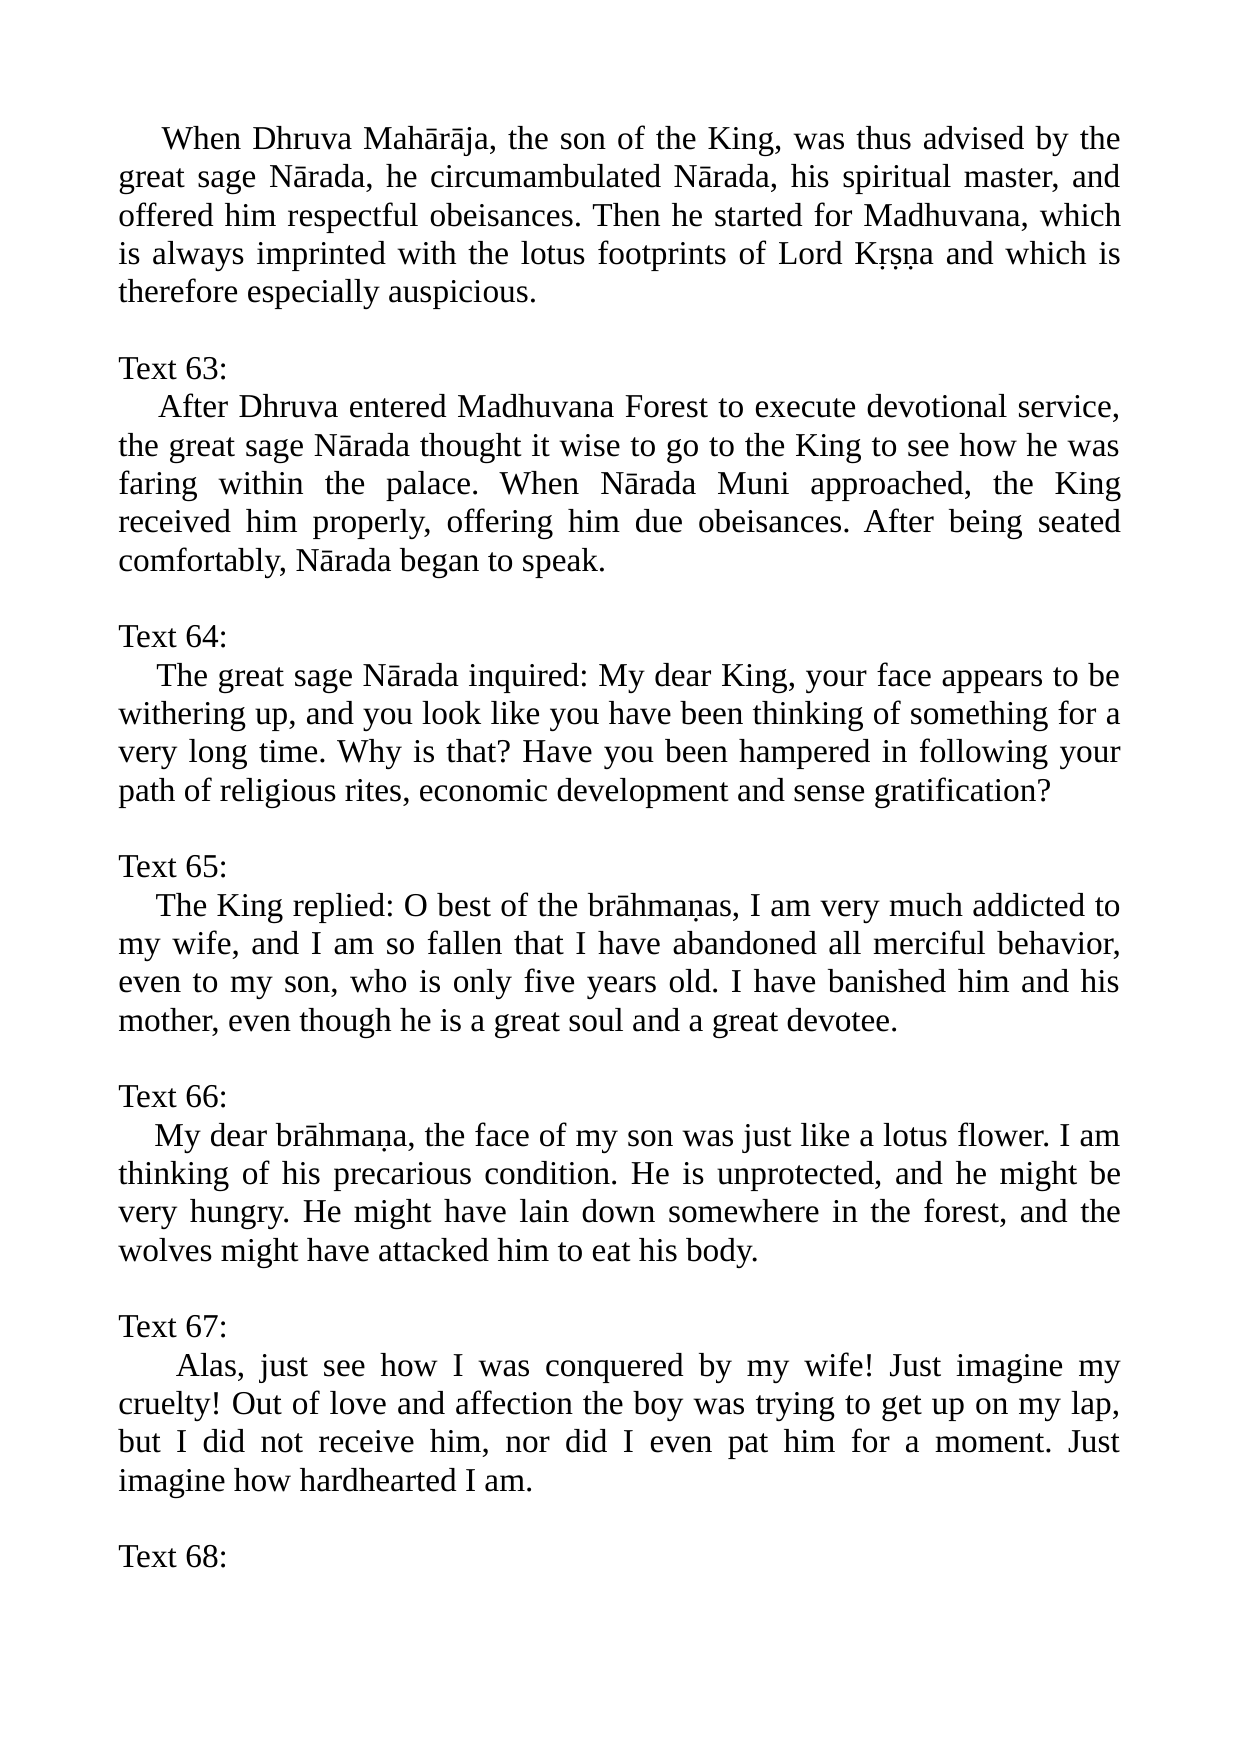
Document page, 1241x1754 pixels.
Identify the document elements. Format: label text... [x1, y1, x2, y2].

text After Dhruva entered Madhuvana Forest to execute devotional service, the great sage Nārada thought it wise to go to the King to see how he was faring within the palace. When Nārada Muni approached, the King received him properly, offering him due obeisances. After being seated comfortably, Nārada began to speak. [118, 386, 1122, 578]
text Alas, just see how I was conquered by my wife! Just imagine my cruelty! Out of love and affection the boy was trying to get up on my lap, but I did not receive him, nor did I even pat him for a moment. Just imagine how hardhearted I am. [118, 1345, 1122, 1498]
text Text 67: [118, 1306, 1122, 1345]
text Text 63: [118, 348, 1122, 386]
text Text 68: [118, 1536, 1122, 1575]
text When Dhruva Mahārāja, the son of the King, was thus advised by the great sage Nārada, he circumambulated Nārada, his spiritual master, and offered him respectful obeisances. Then he started for Madhuvana, which is always imprinted with the lotus footprints of Lord Kṛṣṇa and which is therefore especially auspicious. [118, 118, 1122, 310]
text Text 66: [118, 1076, 1122, 1115]
text Text 64: [118, 616, 1122, 655]
text The King replied: O best of the brāhmaṇas, I am very much addicted to my wife, and I am so fallen that I have abandoned all merciful behavior, even to my son, who is only five years old. I have banished him and his mother, even though he is a great soul and a great devotee. [118, 885, 1122, 1038]
text The great sage Nārada inquired: My dear King, your face appears to be withering up, and you look like you have been thinking of something for a very long time. Why is that? Have you been hampered in following your path of religious rites, economic development and sense gratification? [118, 655, 1122, 808]
text Text 65: [118, 846, 1122, 885]
text My dear brāhmaṇa, the face of my son was just like a lotus flower. I am thinking of his precarious condition. He is unprotected, and he might be very hungry. He might have lain down somewhere in the forest, and the wolves might have attacked him to eat his body. [118, 1115, 1122, 1268]
